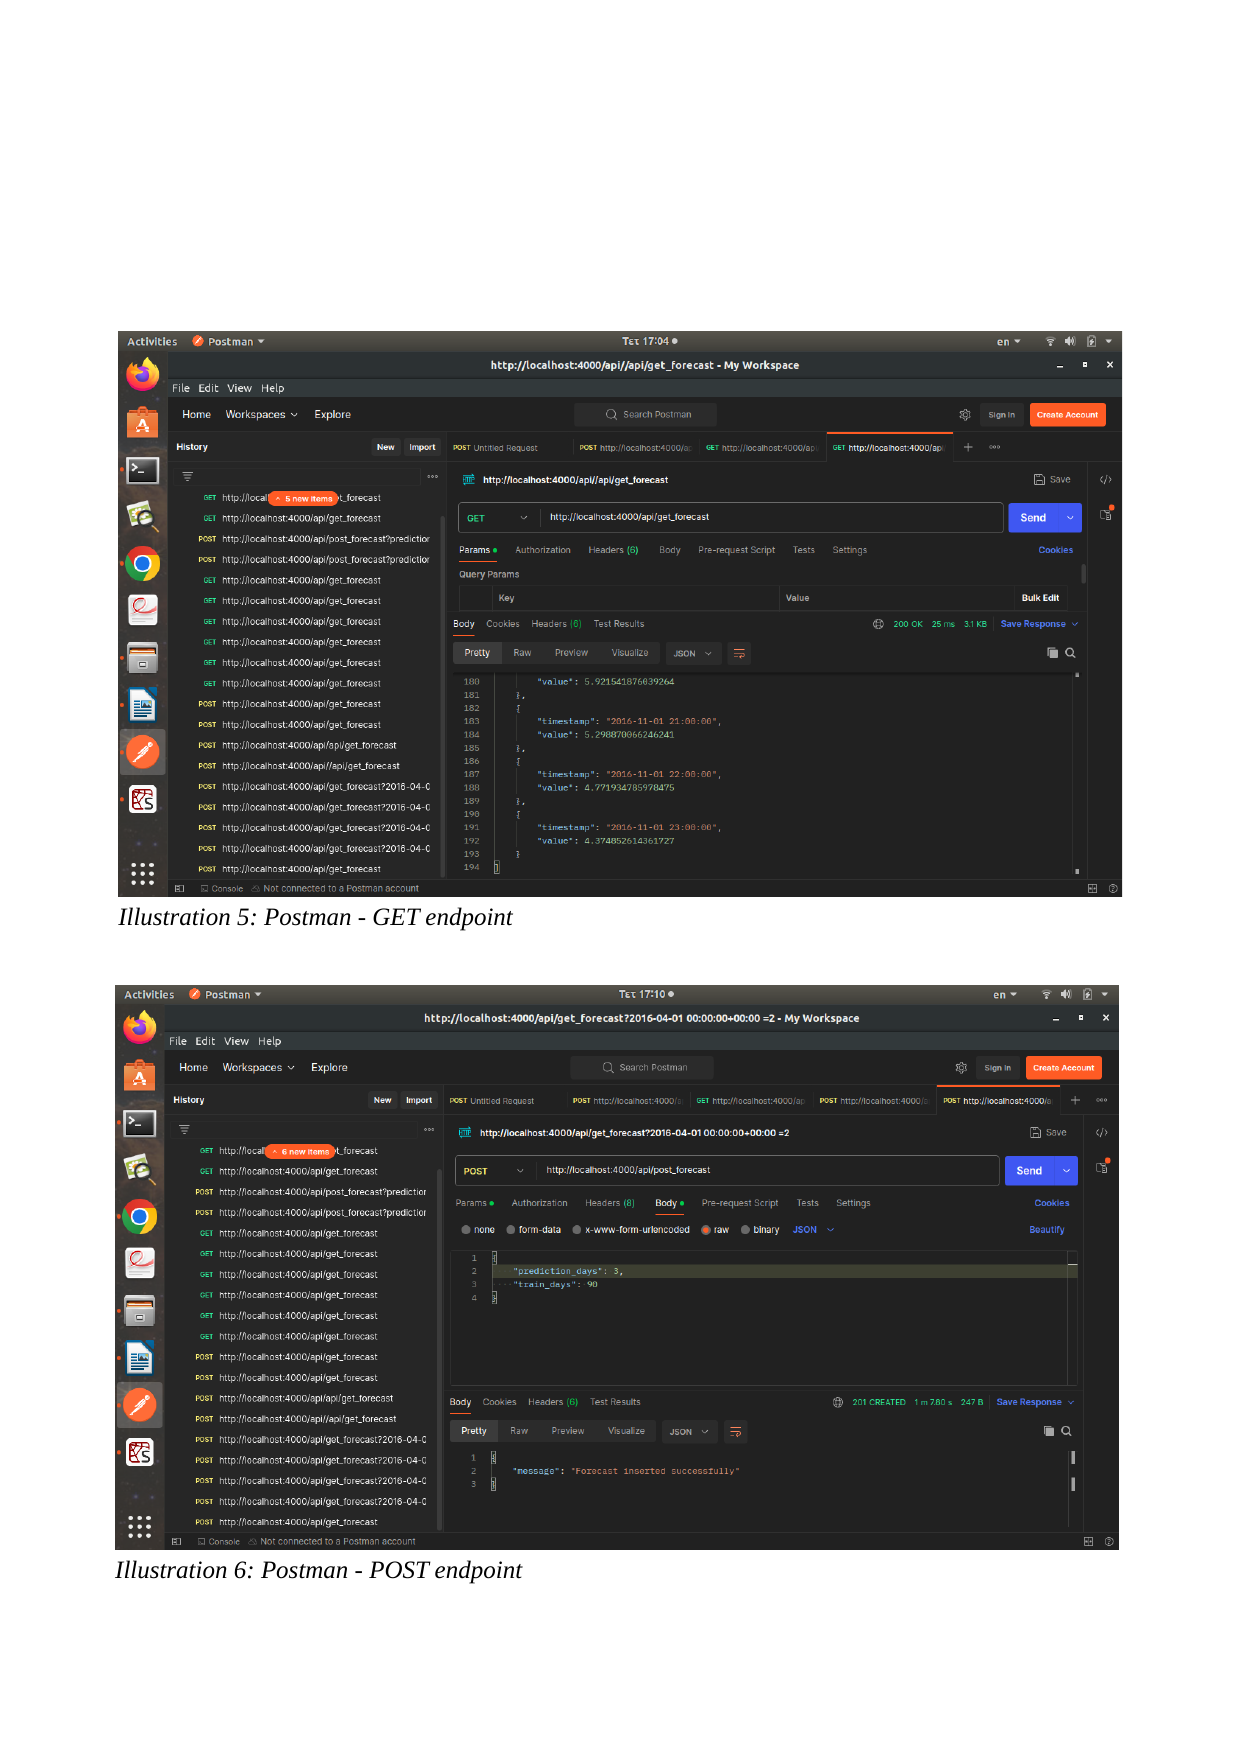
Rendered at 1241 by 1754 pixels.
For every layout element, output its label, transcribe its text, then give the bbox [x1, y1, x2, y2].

picture [115, 985, 1119, 1550]
text Illustration 5: Postman - GET endpoint [118, 897, 1122, 930]
text Illustration 6: Postman - POST endpoint [115, 1550, 1119, 1583]
picture [118, 331, 1123, 897]
